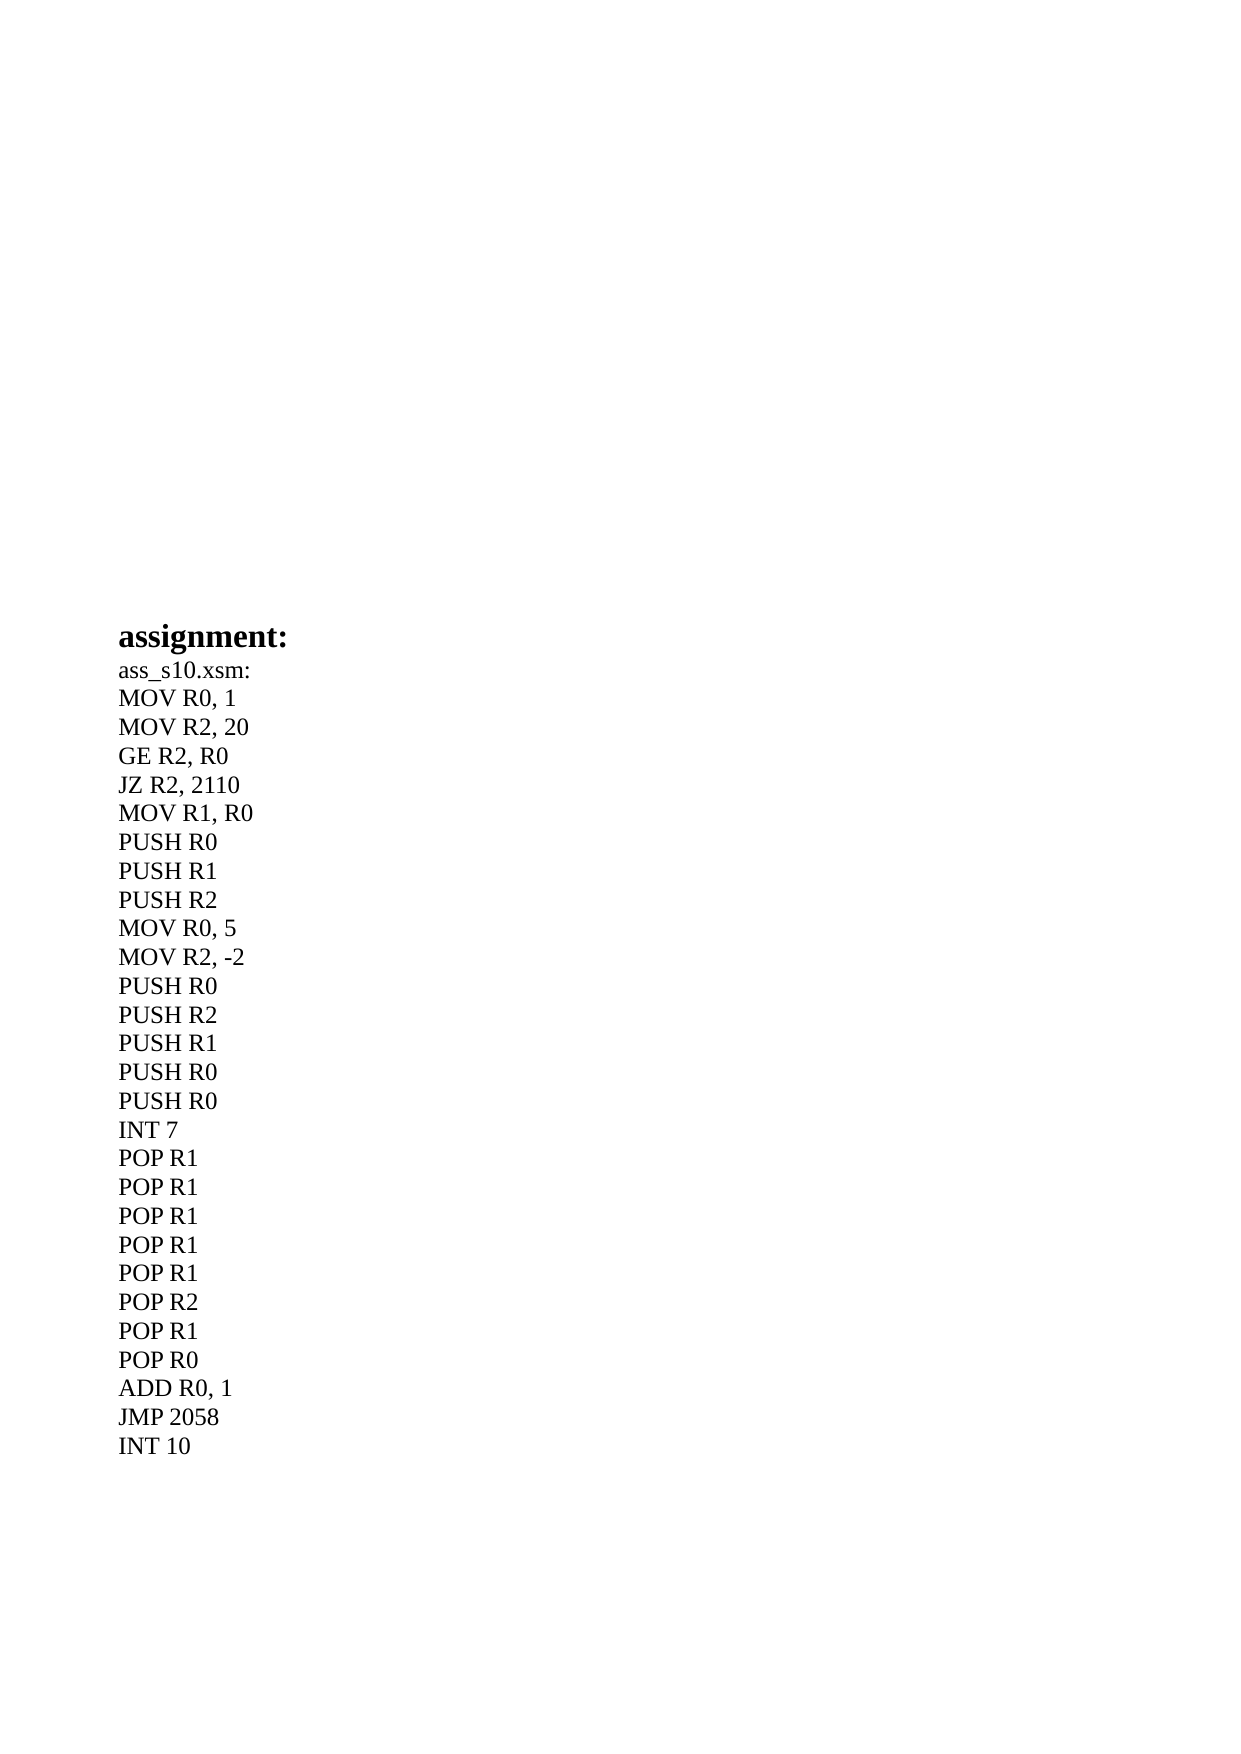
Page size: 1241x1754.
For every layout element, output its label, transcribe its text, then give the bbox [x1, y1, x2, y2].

text JZ R2, 2110 [118, 770, 1122, 798]
text POP R0 [118, 1345, 1122, 1373]
text PUSH R0 [118, 1086, 1122, 1115]
text PUSH R1 [118, 856, 1122, 885]
text JMP 2058 [118, 1402, 1122, 1431]
text assignment: [118, 616, 1122, 655]
text MOV R0, 5 [118, 913, 1122, 942]
text MOV R0, 1 [118, 683, 1122, 712]
text POP R2 [118, 1287, 1122, 1316]
text INT 7 [118, 1115, 1122, 1143]
text MOV R2, -2 [118, 942, 1122, 971]
text PUSH R2 [118, 885, 1122, 913]
text PUSH R1 [118, 1028, 1122, 1057]
text ADD R0, 1 [118, 1373, 1122, 1402]
text PUSH R0 [118, 971, 1122, 1000]
text POP R1 [118, 1143, 1122, 1172]
text POP R1 [118, 1201, 1122, 1230]
text POP R1 [118, 1258, 1122, 1287]
text PUSH R0 [118, 827, 1122, 856]
text MOV R1, R0 [118, 798, 1122, 827]
text INT 10 [118, 1431, 1122, 1460]
text GE R2, R0 [118, 741, 1122, 770]
text POP R1 [118, 1172, 1122, 1201]
text MOV R2, 20 [118, 712, 1122, 741]
text POP R1 [118, 1316, 1122, 1345]
text ass_s10.xsm: [118, 655, 1122, 683]
text POP R1 [118, 1230, 1122, 1258]
text PUSH R2 [118, 1000, 1122, 1028]
text PUSH R0 [118, 1057, 1122, 1086]
